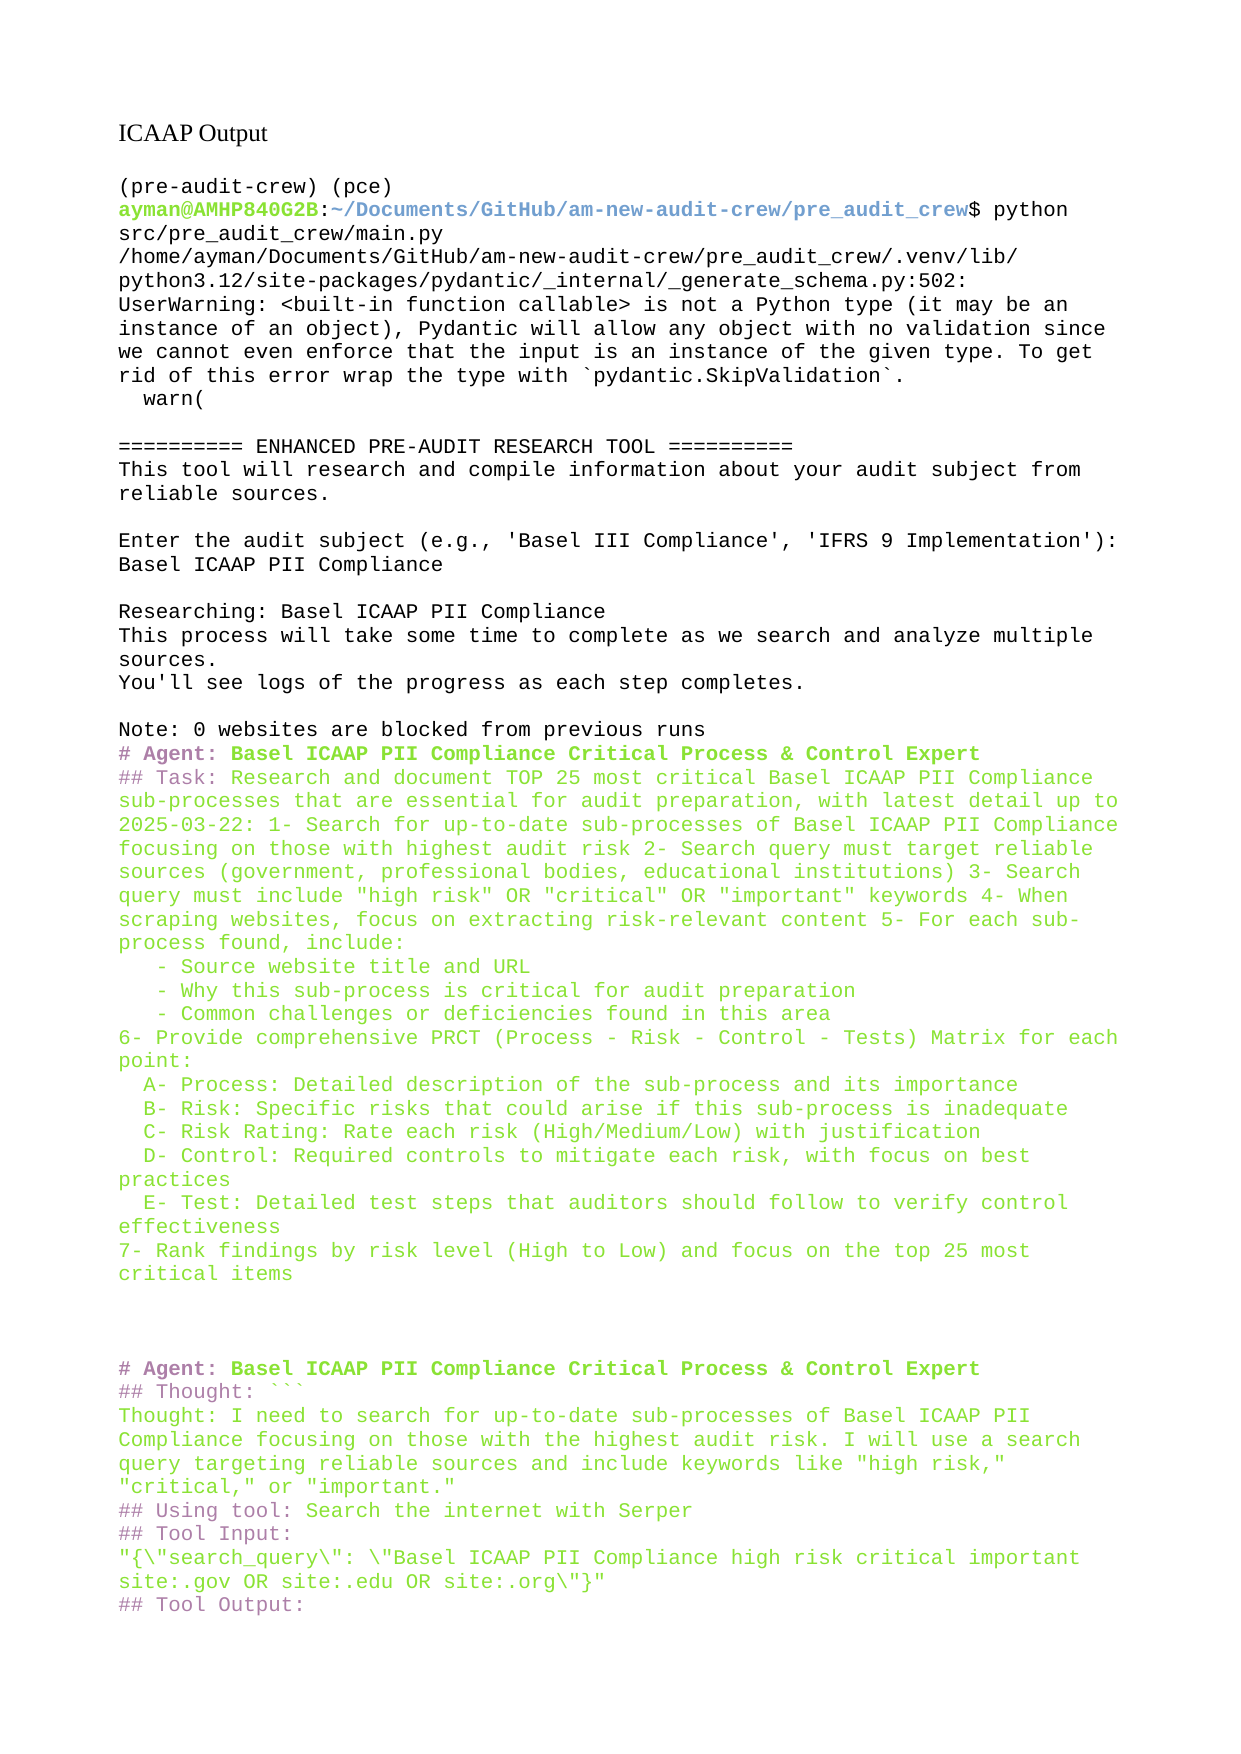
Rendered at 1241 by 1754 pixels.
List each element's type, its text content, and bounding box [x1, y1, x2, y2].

text - Source website title and URL [118, 956, 1122, 979]
text /home/ayman/Documents/GitHub/am-new-audit-crew/pre_audit_crew/.venv/lib/python3.12/site-packages/pydantic/_internal/_generate_schema.py:502: UserWarning: <built-in function callable> is not a Python type (it may be an instance of an object), Pydantic will allow any object with no validation since we cannot even enforce that the input is an instance of the given type. To get rid of this error wrap the type with `pydantic.SkipValidation`. [118, 247, 1122, 388]
text ## Tool Output: [118, 1594, 1122, 1618]
text B- Risk: Specific risks that could arise if this sub-process is inadequate [118, 1098, 1122, 1121]
text ## Thought: ``` [118, 1382, 1122, 1405]
text - Why this sub-process is critical for audit preparation [118, 979, 1122, 1003]
text (pre-audit-crew) (pce) ayman@AMHP840G2B:~/Documents/GitHub/am-new-audit-crew/pre_audit_crew$ python src/pre_audit_crew/main.py [118, 176, 1122, 247]
text ========== ENHANCED PRE-AUDIT RESEARCH TOOL ========== [118, 436, 1122, 459]
text warn( [118, 388, 1122, 412]
text - Common challenges or deficiencies found in this area [118, 1003, 1122, 1027]
text C- Risk Rating: Rate each risk (High/Medium/Low) with justification [118, 1121, 1122, 1145]
text E- Test: Detailed test steps that auditors should follow to verify control effectiveness [118, 1192, 1122, 1240]
text This process will take some time to complete as we search and analyze multiple sources. [118, 625, 1122, 672]
text A- Process: Detailed description of the sub-process and its importance [118, 1074, 1122, 1098]
text ## Task: Research and document TOP 25 most critical Basel ICAAP PII Compliance sub-processes that are essential for audit preparation, with latest detail up to 2025-03-22: 1- Search for up-to-date sub-processes of Basel ICAAP PII Compliance focusing on those with highest audit risk 2- Search query must target reliable sources (government, professional bodies, educational institutions) 3- Search query must include "high risk" OR "critical" OR "important" keywords 4- When scraping websites, focus on extracting risk-relevant content 5- For each sub-process found, include: [118, 767, 1122, 956]
text 7- Rank findings by risk level (High to Low) and focus on the top 25 most critical items [118, 1240, 1122, 1287]
text # Agent: Basel ICAAP PII Compliance Critical Process & Control Expert [118, 743, 1122, 767]
text Note: 0 websites are blocked from previous runs [118, 719, 1122, 743]
text ## Tool Input: [118, 1523, 1122, 1547]
text "{\"search_query\": \"Basel ICAAP PII Compliance high risk critical important site:.gov OR site:.edu OR site:.org\"}" [118, 1547, 1122, 1594]
text ## Using tool: Search the internet with Serper [118, 1500, 1122, 1523]
text Thought: I need to search for up-to-date sub-processes of Basel ICAAP PII Compliance focusing on those with the highest audit risk. I will use a search query targeting reliable sources and include keywords like "high risk," "critical," or "important." [118, 1405, 1122, 1500]
text D- Control: Required controls to mitigate each risk, with focus on best practices [118, 1145, 1122, 1192]
text # Agent: Basel ICAAP PII Compliance Critical Process & Control Expert [118, 1358, 1122, 1382]
text You'll see logs of the progress as each step completes. [118, 672, 1122, 696]
text Researching: Basel ICAAP PII Compliance [118, 601, 1122, 625]
text ICAAP Output [118, 118, 1122, 147]
text 6- Provide comprehensive PRCT (Process - Risk - Control - Tests) Matrix for each point: [118, 1027, 1122, 1074]
text Enter the audit subject (e.g., 'Basel III Compliance', 'IFRS 9 Implementation'): Basel ICAAP PII Compliance [118, 530, 1122, 578]
text This tool will research and compile information about your audit subject from reliable sources. [118, 459, 1122, 507]
